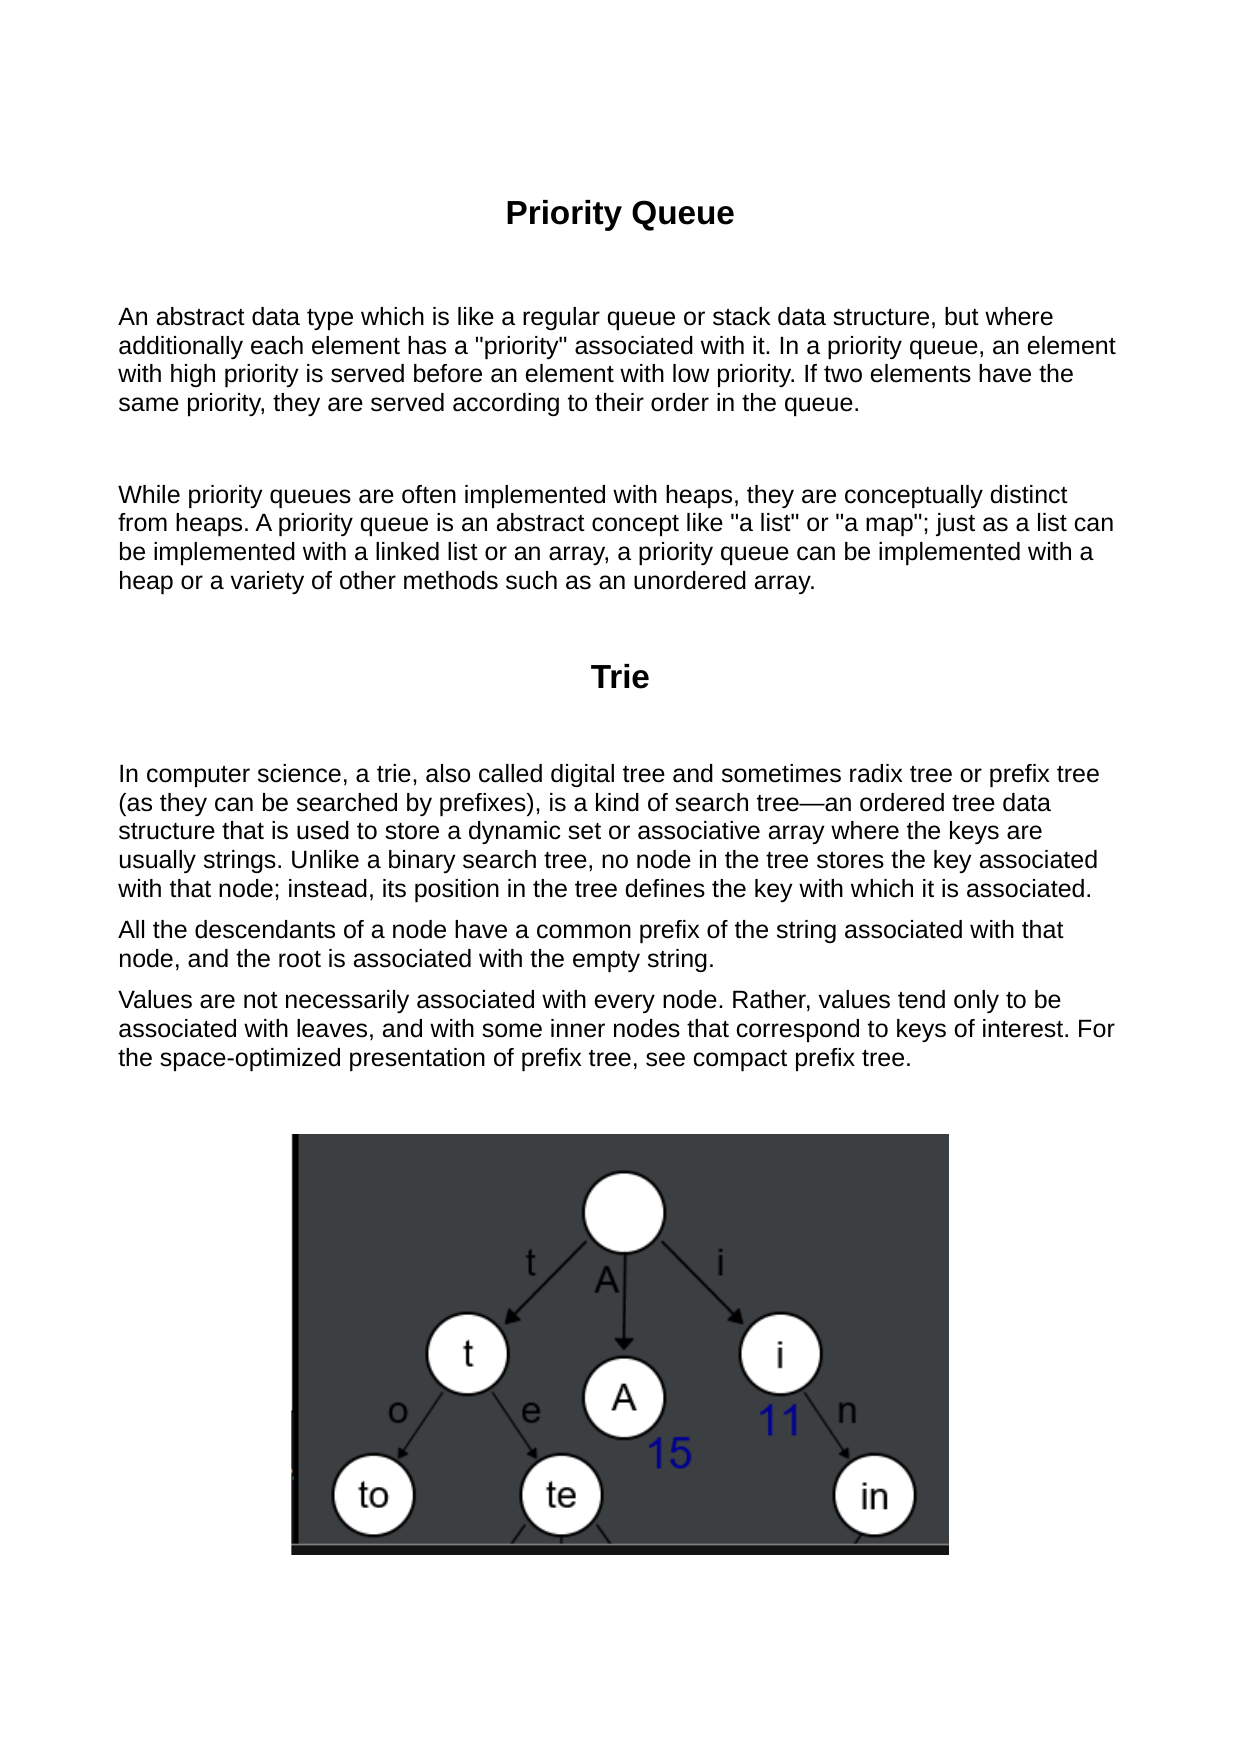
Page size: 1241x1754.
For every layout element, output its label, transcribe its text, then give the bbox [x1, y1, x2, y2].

text An abstract data type which is like a regular queue or stack data structure, but where additionally each element has a "priority" associated with it. In a priority queue, an element with high priority is served before an element with low priority. If two elements have the same priority, they are served according to their order in the queue. [118, 302, 1122, 417]
subtitle Priority Queue [118, 193, 1122, 289]
picture [291, 1134, 949, 1555]
text All the descendants of a node have a common prefix of the string associated with that node, and the root is associated with the empty string. [118, 915, 1122, 972]
text In computer science, a trie, also called digital tree and sometimes radix tree or prefix tree (as they can be searched by prefixes), is a kind of search tree—an ordered tree data structure that is used to store a dynamic set or associative array where the keys are usually strings. Unlike a binary search tree, no node in the tree stores the key associated with that node; instead, its position in the tree defines the key with which it is associated. [118, 759, 1122, 902]
text Values are not necessarily associated with every node. Rather, values tend only to be associated with leaves, and with some inner nodes that correspond to keys of interest. For the space-optimized presentation of prefix tree, see compact prefix tree. [118, 985, 1122, 1071]
text Trie [118, 657, 1122, 696]
text While priority queues are often implemented with heaps, they are conceptually distinct from heaps. A priority queue is an abstract concept like "a list" or "a map"; just as a list can be implemented with a linked list or an array, a priority queue can be implemented with a heap or a variety of other methods such as an unordered array. [118, 480, 1122, 595]
